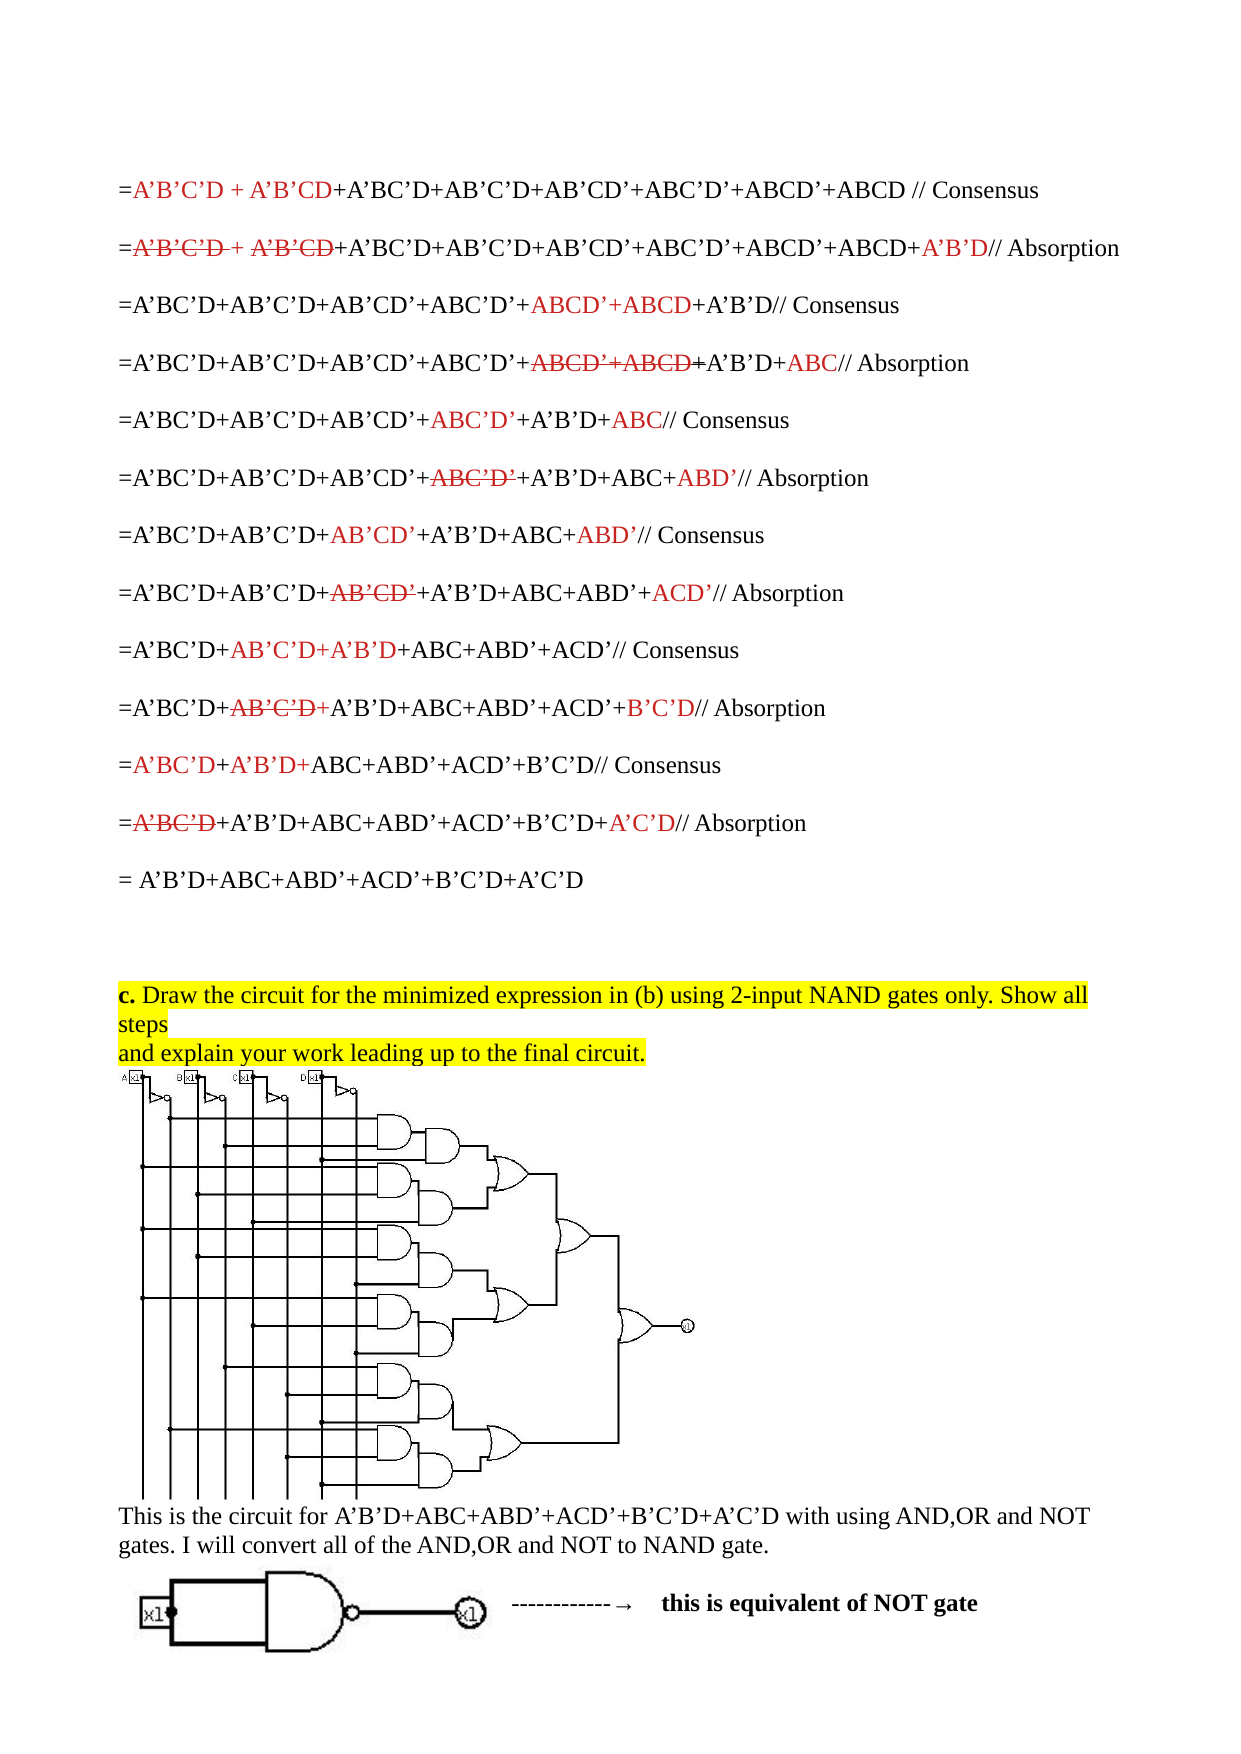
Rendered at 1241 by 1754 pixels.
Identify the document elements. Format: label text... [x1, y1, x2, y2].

text =A’BC’D+AB’C’D+A’B’D+ABC+ABD’+ACD’// Consensus [118, 636, 1122, 664]
text =A’BC’D+AB’C’D+A’B’D+ABC+ABD’+ACD’+B’C’D// Absorption [118, 693, 1122, 722]
picture [118, 1066, 697, 1502]
text = A’B’D+ABC+ABD’+ACD’+B’C’D+A’C’D [118, 866, 1122, 894]
text This is the circuit for A’B’D+ABC+ABD’+ACD’+B’C’D+A’C’D with using AND,OR and NOT gates. I will convert all of the AND,OR and NOT to NAND gate. [118, 1501, 1122, 1559]
text c. Draw the circuit for the minimized expression in (b) using 2-input NAND gates only. Show all steps [118, 981, 1122, 1038]
text =A’BC’D+A’B’D+ABC+ABD’+ACD’+B’C’D// Consensus [118, 751, 1122, 779]
text =A’B’C’D + A’B’CD+A’BC’D+AB’C’D+AB’CD’+ABC’D’+ABCD’+ABCD+A’B’D// Absorption [118, 233, 1122, 262]
text =A’BC’D+AB’C’D+AB’CD’+ABC’D’+ABCD’+ABCD+A’B’D// Consensus [118, 291, 1122, 319]
text =A’BC’D+AB’C’D+AB’CD’+A’B’D+ABC+ABD’+ACD’// Absorption [118, 578, 1122, 607]
text and explain your work leading up to the final circuit. [118, 1038, 1122, 1067]
text =A’BC’D+AB’C’D+AB’CD’+ABC’D’+ABCD’+ABCD+A’B’D+ABC// Absorption [118, 348, 1122, 377]
picture [132, 1565, 493, 1659]
text =A’BC’D+AB’C’D+AB’CD’+A’B’D+ABC+ABD’// Consensus [118, 521, 1122, 549]
text =A’BC’D+AB’C’D+AB’CD’+ABC’D’+A’B’D+ABC// Consensus [118, 406, 1122, 434]
text =A’B’C’D + A’B’CD+A’BC’D+AB’C’D+AB’CD’+ABC’D’+ABCD’+ABCD // Consensus [118, 176, 1122, 204]
text =A’BC’D+AB’C’D+AB’CD’+ABC’D’+A’B’D+ABC+ABD’// Absorption [118, 463, 1122, 492]
text ------------→ this is equivalent of NOT gate [493, 1588, 1122, 1616]
text =A’BC’D+A’B’D+ABC+ABD’+ACD’+B’C’D+A’C’D// Absorption [118, 808, 1122, 837]
